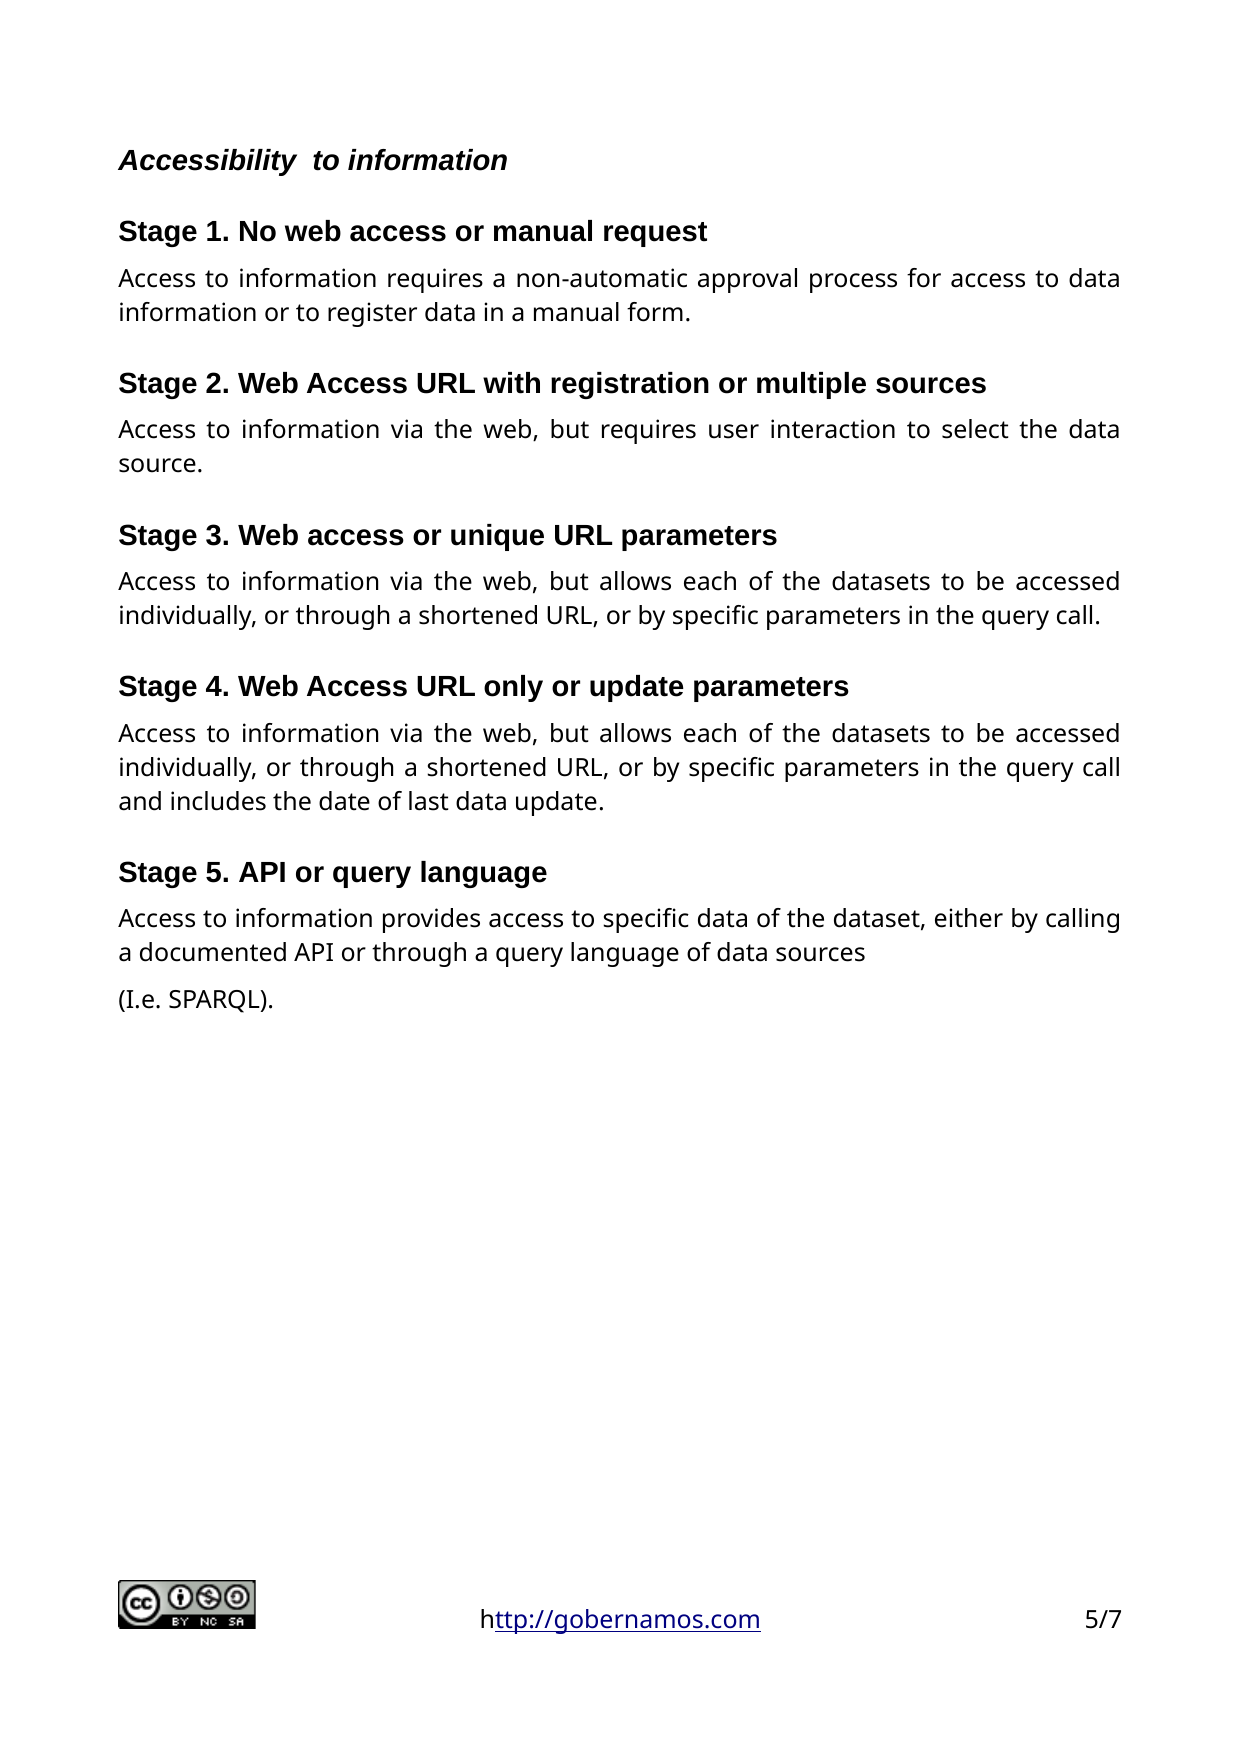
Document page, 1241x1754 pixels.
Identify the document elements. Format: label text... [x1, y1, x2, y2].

text Access to information provides access to specific data of the dataset, either by calling a documented API or through a query language of data sources [118, 901, 1122, 969]
text (I.e. SPARQL). [118, 982, 1122, 1016]
text Access to information via the web, but allows each of the datasets to be accessed individually, or through a shortened URL, or by specific parameters in the query call. [118, 563, 1122, 632]
text Access to information via the web, but requires user interaction to select the data source. [118, 412, 1122, 480]
subtitle Stage 1. No web access or manual request [118, 214, 1122, 248]
text Access to information via the web, but allows each of the datasets to be accessed individually, or through a shortened URL, or by specific parameters in the query call and includes the date of last data update. [118, 715, 1122, 817]
subtitle Accessibility to information [118, 143, 1122, 177]
subtitle Stage 5. API or query language [118, 855, 1122, 888]
text Access to information requires a non-automatic approval process for access to data information or to register data in a manual form. [118, 260, 1122, 328]
subtitle Stage 2. Web Access URL with registration or multiple sources [118, 366, 1122, 399]
subtitle Stage 4. Web Access URL only or update parameters [118, 669, 1122, 703]
subtitle Stage 3. Web access or unique URL parameters [118, 517, 1122, 551]
picture [118, 1580, 256, 1629]
